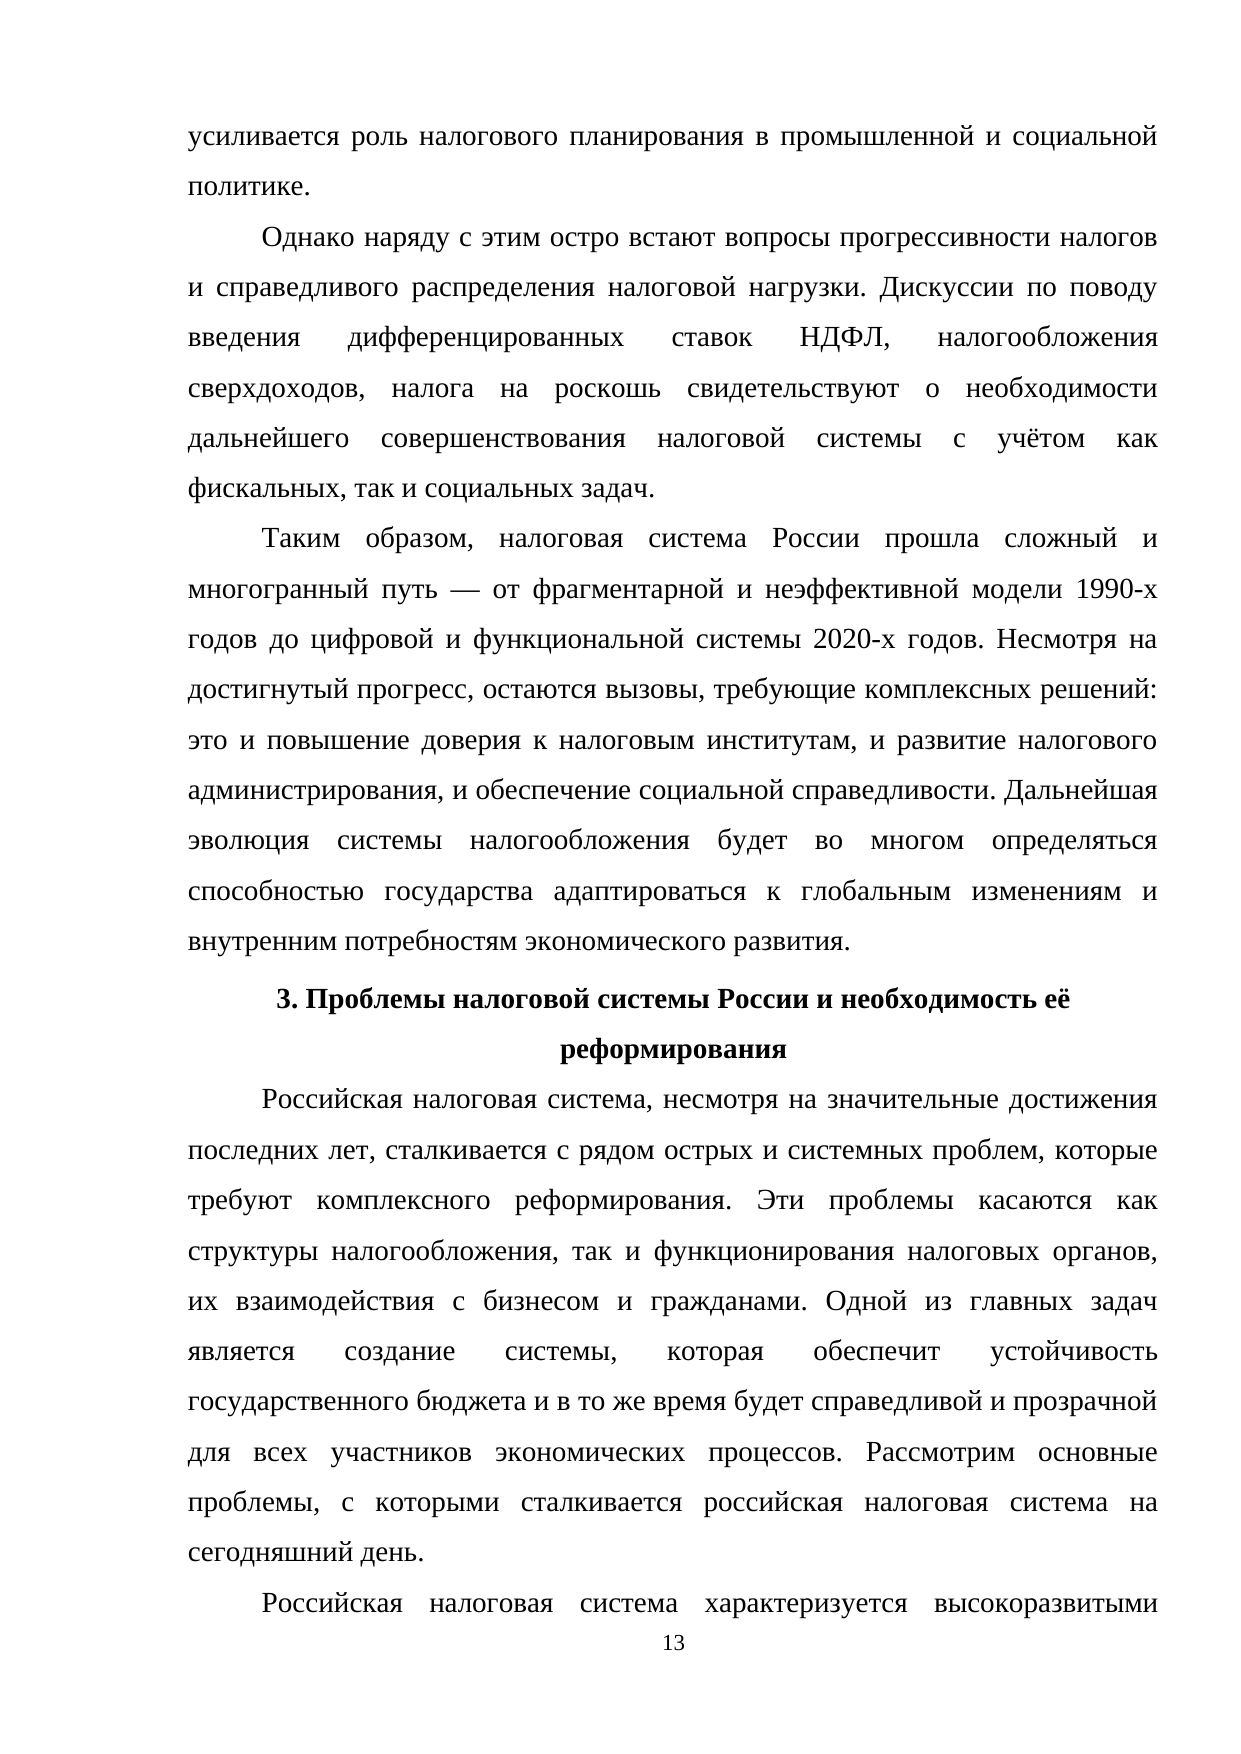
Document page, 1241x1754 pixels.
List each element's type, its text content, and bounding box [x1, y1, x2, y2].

text Однако наряду с этим остро встают вопросы прогрессивности налогов и справедливого распределения налоговой нагрузки. Дискуссии по поводу введения дифференцированных ставок НДФЛ, налогообложения сверхдоходов, налога на роскошь свидетельствуют о необходимости дальнейшего совершенствования налоговой системы с учётом как фискальных, так и социальных задач. [188, 219, 1158, 504]
subtitle 3. Проблемы налоговой системы России и необходимость её реформирования [177, 981, 1169, 1065]
text Российская налоговая система характеризуется высокоразвитыми [188, 1585, 1158, 1618]
text Таким образом, налоговая система России прошла сложный и многогранный путь — от фрагментарной и неэффективной модели 1990-х годов до цифровой и функциональной системы 2020-х годов. Несмотря на достигнутый прогресс, остаются вызовы, требующие комплексных решений: это и повышение доверия к налоговым институтам, и развитие налогового администрирования, и обеспечение социальной справедливости. Дальнейшая эволюция системы налогообложения будет во многом определяться способностью государства адаптироваться к глобальным изменениям и внутренним потребностям экономического развития. [188, 521, 1158, 957]
text усиливается роль налогового планирования в промышленной и социальной политике. [188, 118, 1158, 202]
text Российская налоговая система, несмотря на значительные достижения последних лет, сталкивается с рядом острых и системных проблем, которые требуют комплексного реформирования. Эти проблемы касаются как структуры налогообложения, так и функционирования налоговых органов, их взаимодействия с бизнесом и гражданами. Одной из главных задач является создание системы, которая обеспечит устойчивость государственного бюджета и в то же время будет справедливой и прозрачной для всех участников экономических процессов. Рассмотрим основные проблемы, с которыми сталкивается российская налоговая система на сегодняшний день. [188, 1082, 1158, 1568]
